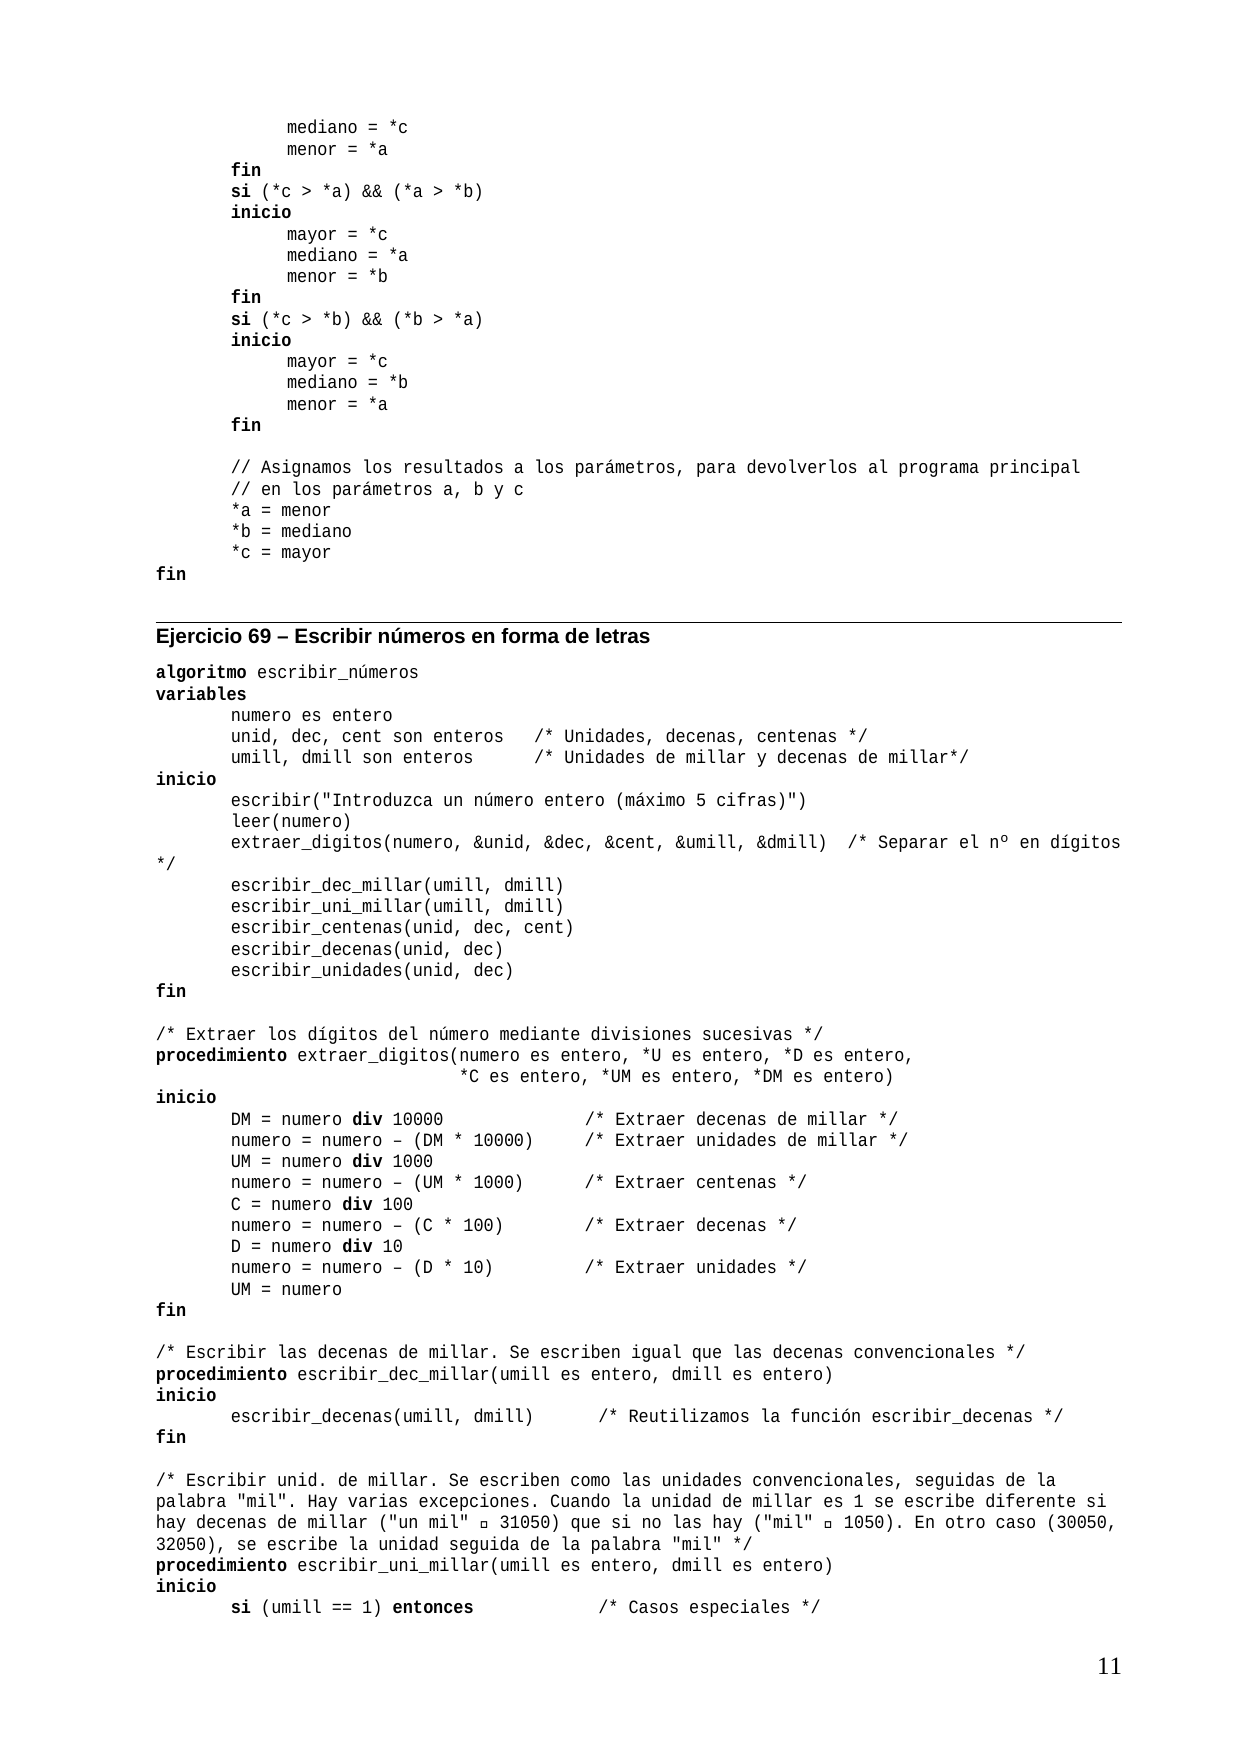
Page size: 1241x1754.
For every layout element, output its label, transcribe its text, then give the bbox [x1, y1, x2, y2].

text leer(numero) [156, 812, 1122, 833]
text mediano = *c [156, 118, 1122, 139]
text fin [156, 982, 1122, 1003]
text si (*c > *b) && (*b > *a) [156, 309, 1122, 331]
text numero = numero – (UM * 1000) /* Extraer centenas */ [156, 1173, 1122, 1194]
text algoritmo escribir_números [156, 663, 1122, 684]
text C = numero div 100 [156, 1194, 1122, 1216]
text // en los parámetros a, b y c [156, 479, 1122, 501]
text *c = mayor [156, 543, 1122, 564]
text mediano = *a [156, 246, 1122, 267]
text *b = mediano [156, 522, 1122, 543]
text numero = numero – (DM * 10000) /* Extraer unidades de millar */ [156, 1131, 1122, 1152]
text escribir_decenas(unid, dec) [156, 939, 1122, 961]
text menor = *a [156, 394, 1122, 416]
text inicio [156, 769, 1122, 791]
text escribir_uni_millar(umill, dmill) [156, 897, 1122, 918]
text D = numero div 10 [156, 1237, 1122, 1258]
text /* Extraer los dígitos del número mediante divisiones sucesivas */ [156, 1024, 1122, 1046]
text numero = numero – (D * 10) /* Extraer unidades */ [156, 1258, 1122, 1279]
text umill, dmill son enteros /* Unidades de millar y decenas de millar*/ [156, 748, 1122, 769]
text extraer_digitos(numero, &unid, &dec, &cent, &umill, &dmill) /* Separar el nº en dígitos */ [156, 833, 1122, 876]
text inicio [156, 1577, 1122, 1598]
text menor = *b [156, 267, 1122, 288]
text procedimiento escribir_dec_millar(umill es entero, dmill es entero) [156, 1364, 1122, 1386]
text *C es entero, *UM es entero, *DM es entero) [156, 1067, 1122, 1088]
text escribir_decenas(umill, dmill) /* Reutilizamos la función escribir_decenas */ [156, 1407, 1122, 1428]
text mayor = *c [156, 224, 1122, 246]
text fin [156, 1428, 1122, 1449]
text procedimiento escribir_uni_millar(umill es entero, dmill es entero) [156, 1556, 1122, 1577]
text escribir_unidades(unid, dec) [156, 961, 1122, 982]
text inicio [156, 1386, 1122, 1407]
text unid, dec, cent son enteros /* Unidades, decenas, centenas */ [156, 727, 1122, 748]
text mayor = *c [156, 352, 1122, 373]
text si (*c > *a) && (*a > *b) [156, 182, 1122, 203]
text inicio [156, 1088, 1122, 1109]
text fin [156, 288, 1122, 309]
text escribir_dec_millar(umill, dmill) [156, 876, 1122, 897]
text procedimiento extraer_digitos(numero es entero, *U es entero, *D es entero, [156, 1046, 1122, 1067]
text escribir("Introduzca un número entero (máximo 5 cifras)") [156, 791, 1122, 812]
text // Asignamos los resultados a los parámetros, para devolverlos al programa principal [156, 458, 1122, 479]
text DM = numero div 10000 /* Extraer decenas de millar */ [156, 1109, 1122, 1131]
text numero = numero – (C * 100) /* Extraer decenas */ [156, 1216, 1122, 1237]
text fin [156, 416, 1122, 437]
text si (umill == 1) entonces /* Casos especiales */ [156, 1598, 1122, 1619]
text escribir_centenas(unid, dec, cent) [156, 918, 1122, 939]
text Ejercicio 69 – Escribir números en forma de letras [156, 623, 1122, 648]
text *a = menor [156, 501, 1122, 522]
text inicio [156, 331, 1122, 352]
text /* Escribir las decenas de millar. Se escriben igual que las decenas convencionales */ [156, 1343, 1122, 1364]
text numero es entero [156, 706, 1122, 727]
text menor = *a [156, 139, 1122, 161]
text variables [156, 684, 1122, 706]
text fin [156, 1301, 1122, 1322]
text mediano = *b [156, 373, 1122, 394]
text fin [156, 564, 1122, 586]
text /* Escribir unid. de millar. Se escriben como las unidades convencionales, seguidas de la palabra "mil". Hay varias excepciones. Cuando la unidad de millar es 1 se escribe diferente si hay decenas de millar ("un mil"  31050) que si no las hay ("mil"  1050). En otro caso (30050, 32050), se escribe la unidad seguida de la palabra "mil" */ [156, 1471, 1122, 1556]
text inicio [156, 203, 1122, 224]
text UM = numero div 1000 [156, 1152, 1122, 1173]
text fin [156, 161, 1122, 182]
text UM = numero [156, 1279, 1122, 1301]
